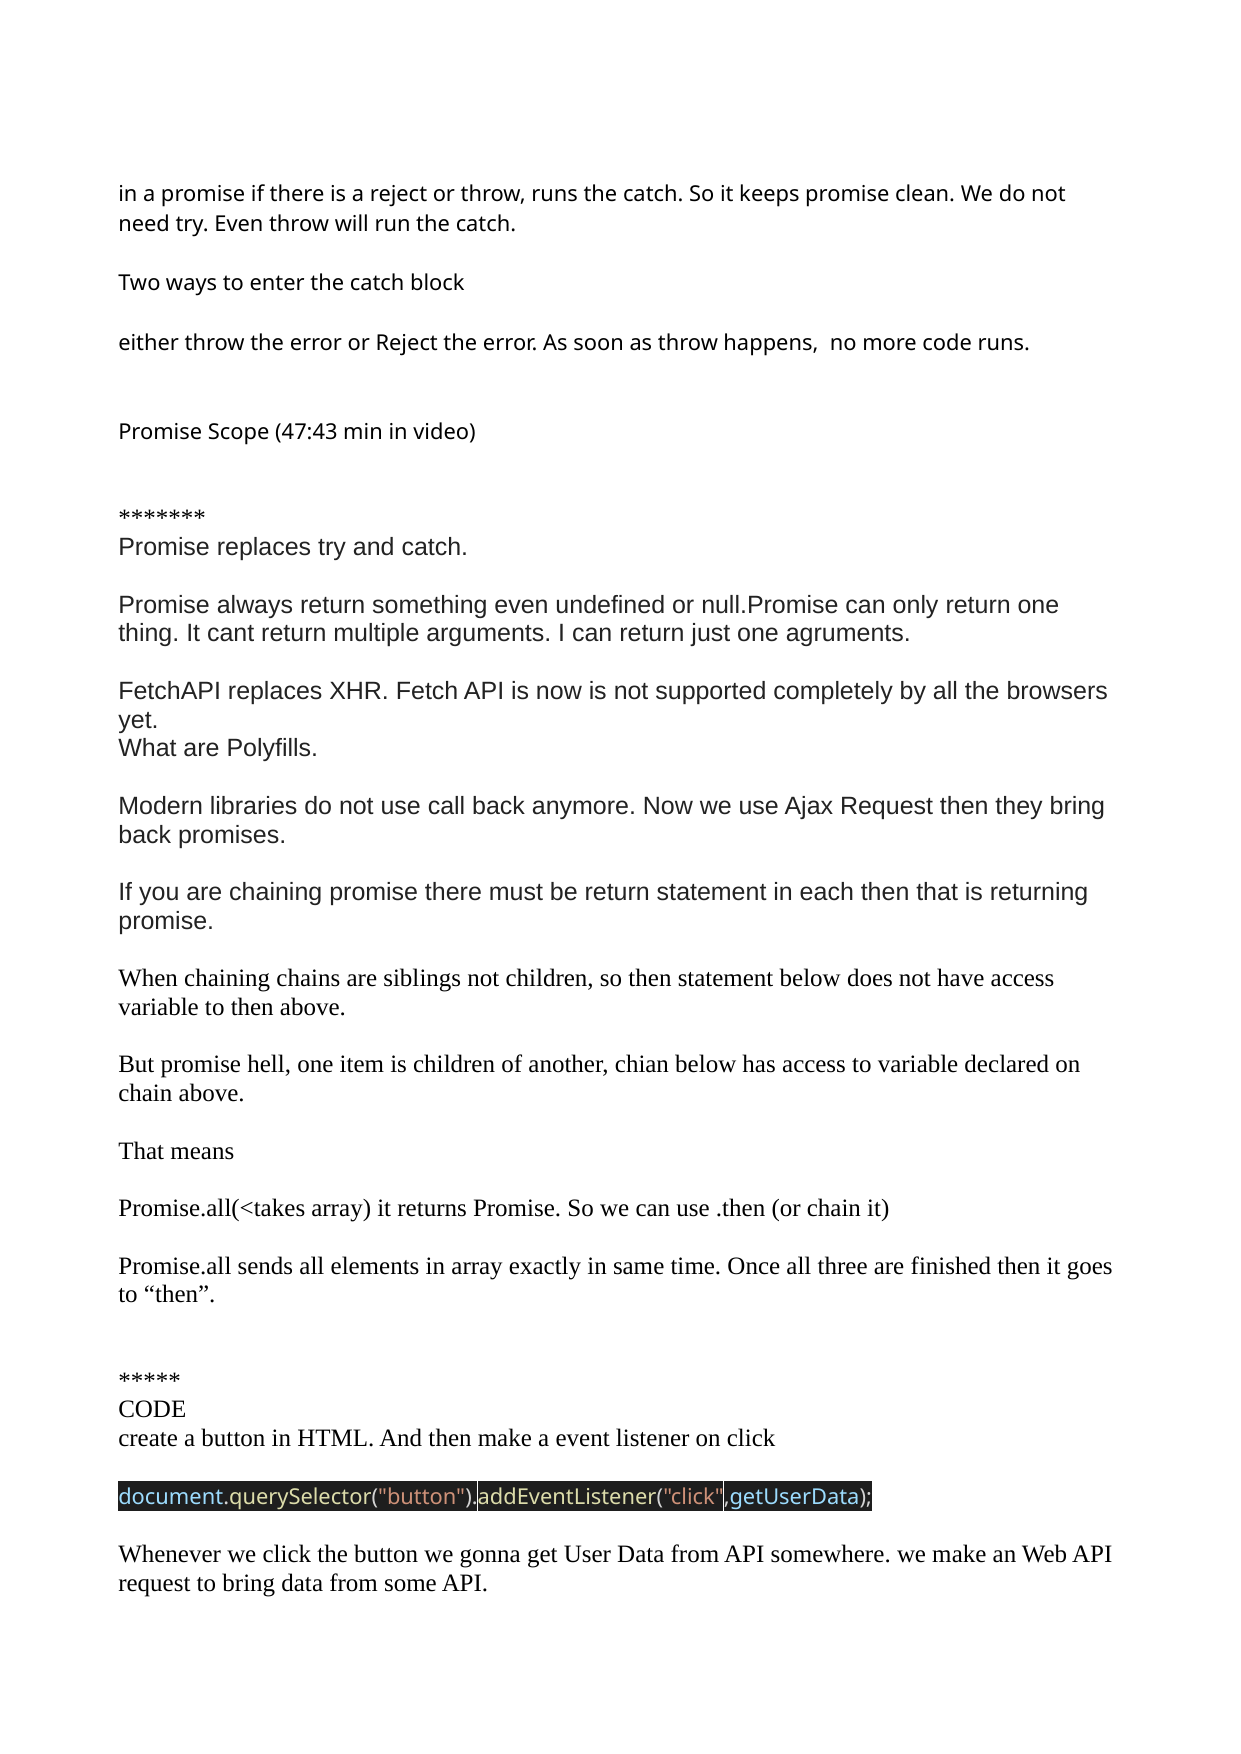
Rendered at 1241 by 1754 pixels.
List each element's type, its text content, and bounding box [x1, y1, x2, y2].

text Two ways to enter the catch block [118, 267, 1122, 297]
text Promise Scope (47:43 min in video) [118, 416, 1122, 446]
text document.querySelector("button").addEventListener("click",getUserData); [118, 1481, 1122, 1511]
text in a promise if there is a reject or throw, runs the catch. So it keeps promise clean. We do not need try. Even throw will run the catch. [118, 178, 1122, 237]
text But promise hell, one item is children of another, chian below has access to variable declared on chain above. [118, 1049, 1122, 1107]
text create a button in HTML. And then make a event listener on click [118, 1423, 1122, 1452]
text Promise.all sends all elements in array exactly in same time. Once all three are finished then it goes to “then”. [118, 1251, 1122, 1308]
text Modern libraries do not use call back anymore. Now we use Ajax Request then they bring back promises. [118, 791, 1122, 848]
text If you are chaining promise there must be return statement in each then that is returning promise. [118, 877, 1122, 934]
text When chaining chains are siblings not children, so then statement below does not have access variable to then above. [118, 934, 1122, 1021]
text FetchAPI replaces XHR. Fetch API is now is not supported completely by all the browsers yet. [118, 676, 1122, 733]
text Promise always return something even undefined or null.Promise can only return one thing. It cant return multiple arguments. I can return just one agruments. [118, 589, 1122, 647]
text What are Polyfills. [118, 733, 1122, 762]
text ***** CODE [118, 1366, 1122, 1423]
text Whenever we click the button we gonna get User Data from API somewhere. we make an Web API request to bring data from some API. [118, 1539, 1122, 1597]
text ******* [118, 503, 1122, 532]
text Promise replaces try and catch. [118, 532, 1122, 561]
text That means [118, 1136, 1122, 1164]
text Promise.all(<takes array) it returns Promise. So we can use .then (or chain it) [118, 1193, 1122, 1222]
text either throw the error or Reject the error. As soon as throw happens, no more code runs. [118, 327, 1122, 356]
